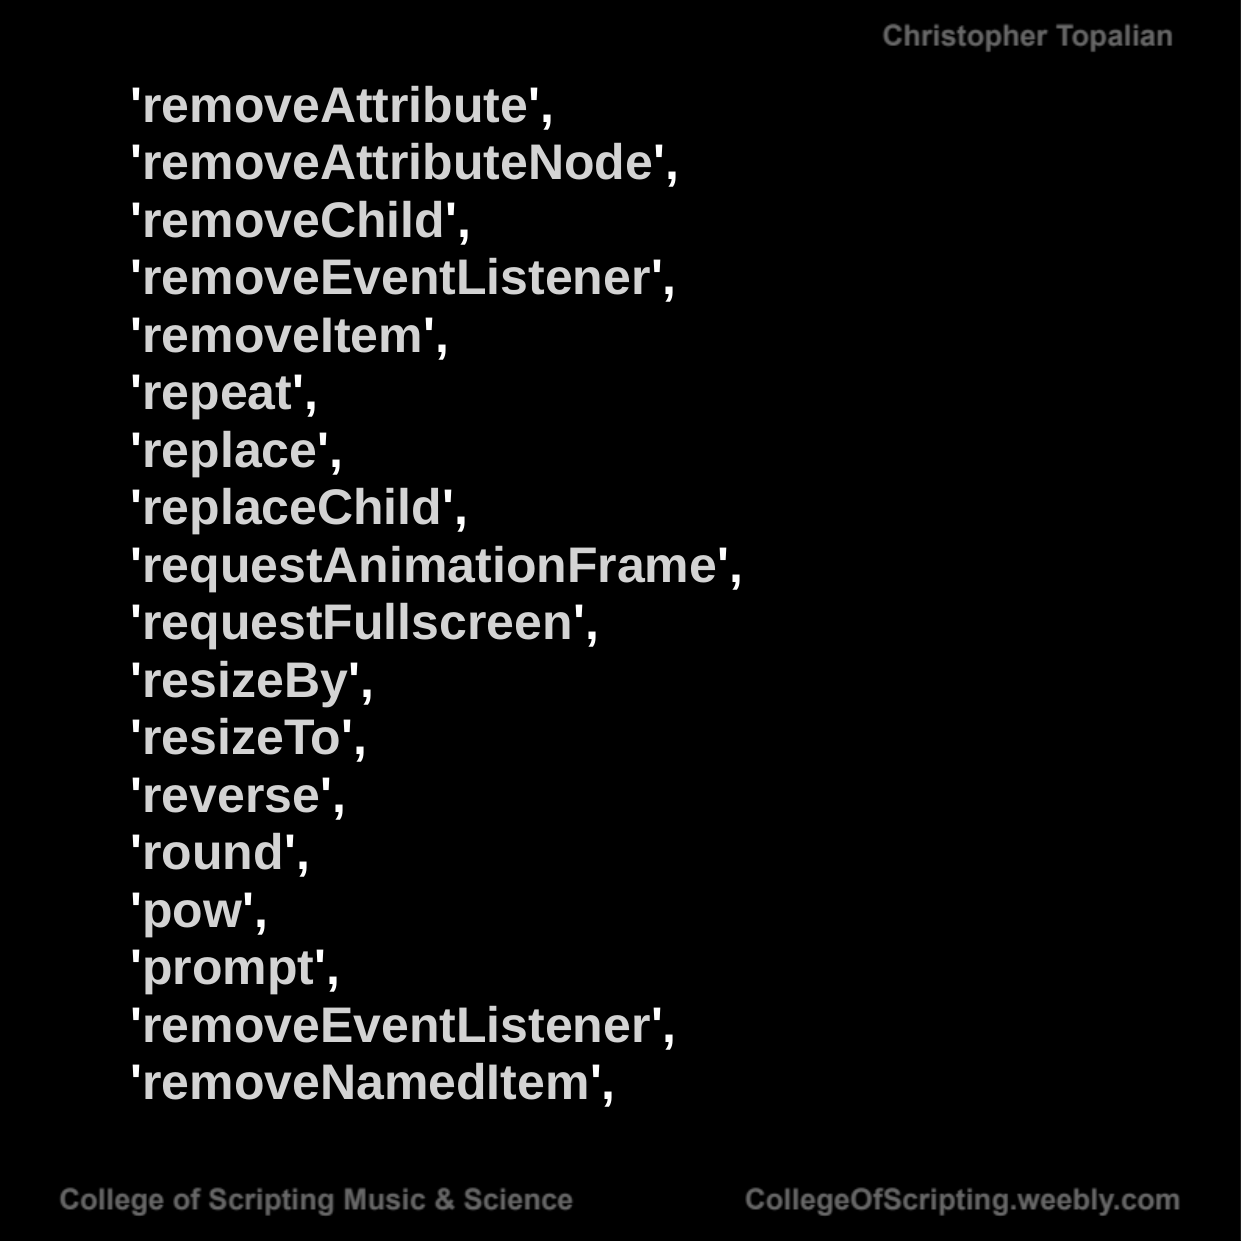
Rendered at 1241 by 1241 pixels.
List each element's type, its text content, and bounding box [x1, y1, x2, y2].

text 'removeNamedItem', [75, 1052, 1166, 1110]
text 'replaceChild', [75, 477, 1166, 535]
text 'replace', [75, 420, 1166, 477]
text 'requestAnimationFrame', [75, 535, 1166, 592]
text 'removeEventListener', [75, 995, 1166, 1052]
text 'removeEventListener', [75, 247, 1166, 305]
text 'removeAttribute', [75, 75, 1166, 132]
text 'removeItem', [75, 305, 1166, 362]
text 'round', [75, 822, 1166, 880]
text 'removeAttributeNode', [75, 132, 1166, 190]
text 'reverse', [75, 765, 1166, 822]
text 'prompt', [75, 937, 1166, 995]
text 'resizeBy', [75, 650, 1166, 707]
text 'repeat', [75, 362, 1166, 420]
text 'removeChild', [75, 190, 1166, 247]
text 'resizeTo', [75, 707, 1166, 765]
text 'requestFullscreen', [75, 592, 1166, 650]
text 'pow', [75, 880, 1166, 937]
